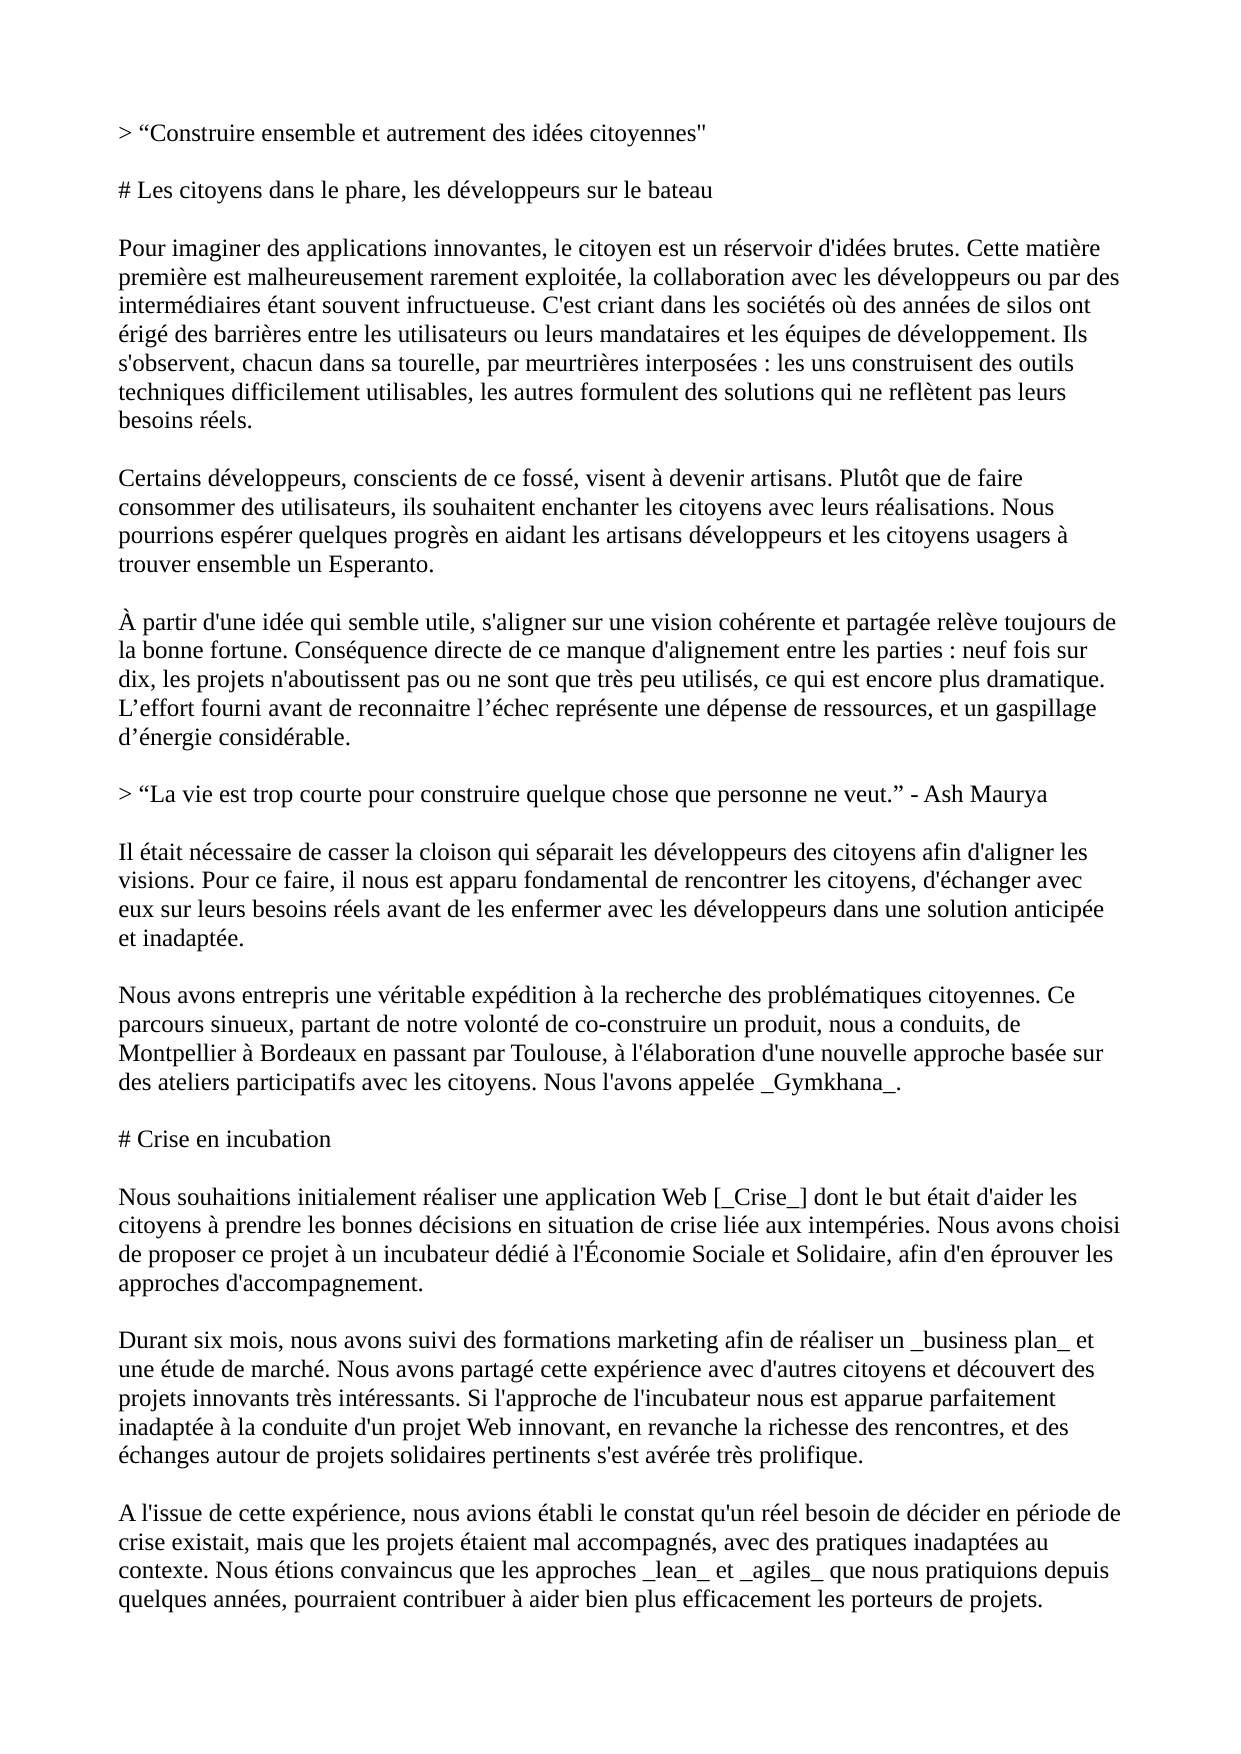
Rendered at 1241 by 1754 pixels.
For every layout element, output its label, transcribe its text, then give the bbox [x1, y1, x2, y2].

text A l'issue de cette expérience, nous avions établi le constat qu'un réel besoin de décider en période de crise existait, mais que les projets étaient mal accompagnés, avec des pratiques inadaptées au contexte. Nous étions convaincus que les approches _lean_ et _agiles_ que nous pratiquions depuis quelques années, pourraient contribuer à aider bien plus efficacement les porteurs de projets. [118, 1498, 1122, 1613]
text À partir d'une idée qui semble utile, s'aligner sur une vision cohérente et partagée relève toujours de la bonne fortune. Conséquence directe de ce manque d'alignement entre les parties : neuf fois sur dix, les projets n'aboutissent pas ou ne sont que très peu utilisés, ce qui est encore plus dramatique. L’effort fourni avant de reconnaitre l’échec représente une dépense de ressources, et un gaspillage d’énergie considérable. [118, 607, 1122, 751]
text Pour imaginer des applications innovantes, le citoyen est un réservoir d'idées brutes. Cette matière première est malheureusement rarement exploitée, la collaboration avec les développeurs ou par des intermédiaires étant souvent infructueuse. C'est criant dans les sociétés où des années de silos ont érigé des barrières entre les utilisateurs ou leurs mandataires et les équipes de développement. Ils s'observent, chacun dans sa tourelle, par meurtrières interposées : les uns construisent des outils techniques difficilement utilisables, les autres formulent des solutions qui ne reflètent pas leurs besoins réels. [118, 233, 1122, 434]
text Il était nécessaire de casser la cloison qui séparait les développeurs des citoyens afin d'aligner les visions. Pour ce faire, il nous est apparu fondamental de rencontrer les citoyens, d'échanger avec eux sur leurs besoins réels avant de les enfermer avec les développeurs dans une solution anticipée et inadaptée. [118, 837, 1122, 952]
text # Les citoyens dans le phare, les développeurs sur le bateau [118, 176, 1122, 204]
text > “Construire ensemble et autrement des idées citoyennes" [118, 118, 1122, 147]
text > “La vie est trop courte pour construire quelque chose que personne ne veut.” - Ash Maurya [118, 779, 1122, 808]
text Nous avons entrepris une véritable expédition à la recherche des problématiques citoyennes. Ce parcours sinueux, partant de notre volonté de co-construire un produit, nous a conduits, de Montpellier à Bordeaux en passant par Toulouse, à l'élaboration d'une nouvelle approche basée sur des ateliers participatifs avec les citoyens. Nous l'avons appelée _Gymkhana_. [118, 981, 1122, 1096]
text Certains développeurs, conscients de ce fossé, visent à devenir artisans. Plutôt que de faire consommer des utilisateurs, ils souhaitent enchanter les citoyens avec leurs réalisations. Nous pourrions espérer quelques progrès en aidant les artisans développeurs et les citoyens usagers à trouver ensemble un Esperanto. [118, 463, 1122, 578]
text Nous souhaitions initialement réaliser une application Web [_Crise_] dont le but était d'aider les citoyens à prendre les bonnes décisions en situation de crise liée aux intempéries. Nous avons choisi de proposer ce projet à un incubateur dédié à l'Économie Sociale et Solidaire, afin d'en éprouver les approches d'accompagnement. [118, 1182, 1122, 1297]
text Durant six mois, nous avons suivi des formations marketing afin de réaliser un _business plan_ et une étude de marché. Nous avons partagé cette expérience avec d'autres citoyens et découvert des projets innovants très intéressants. Si l'approche de l'incubateur nous est apparue parfaitement inadaptée à la conduite d'un projet Web innovant, en revanche la richesse des rencontres, et des échanges autour de projets solidaires pertinents s'est avérée très prolifique. [118, 1326, 1122, 1469]
text # Crise en incubation [118, 1124, 1122, 1153]
